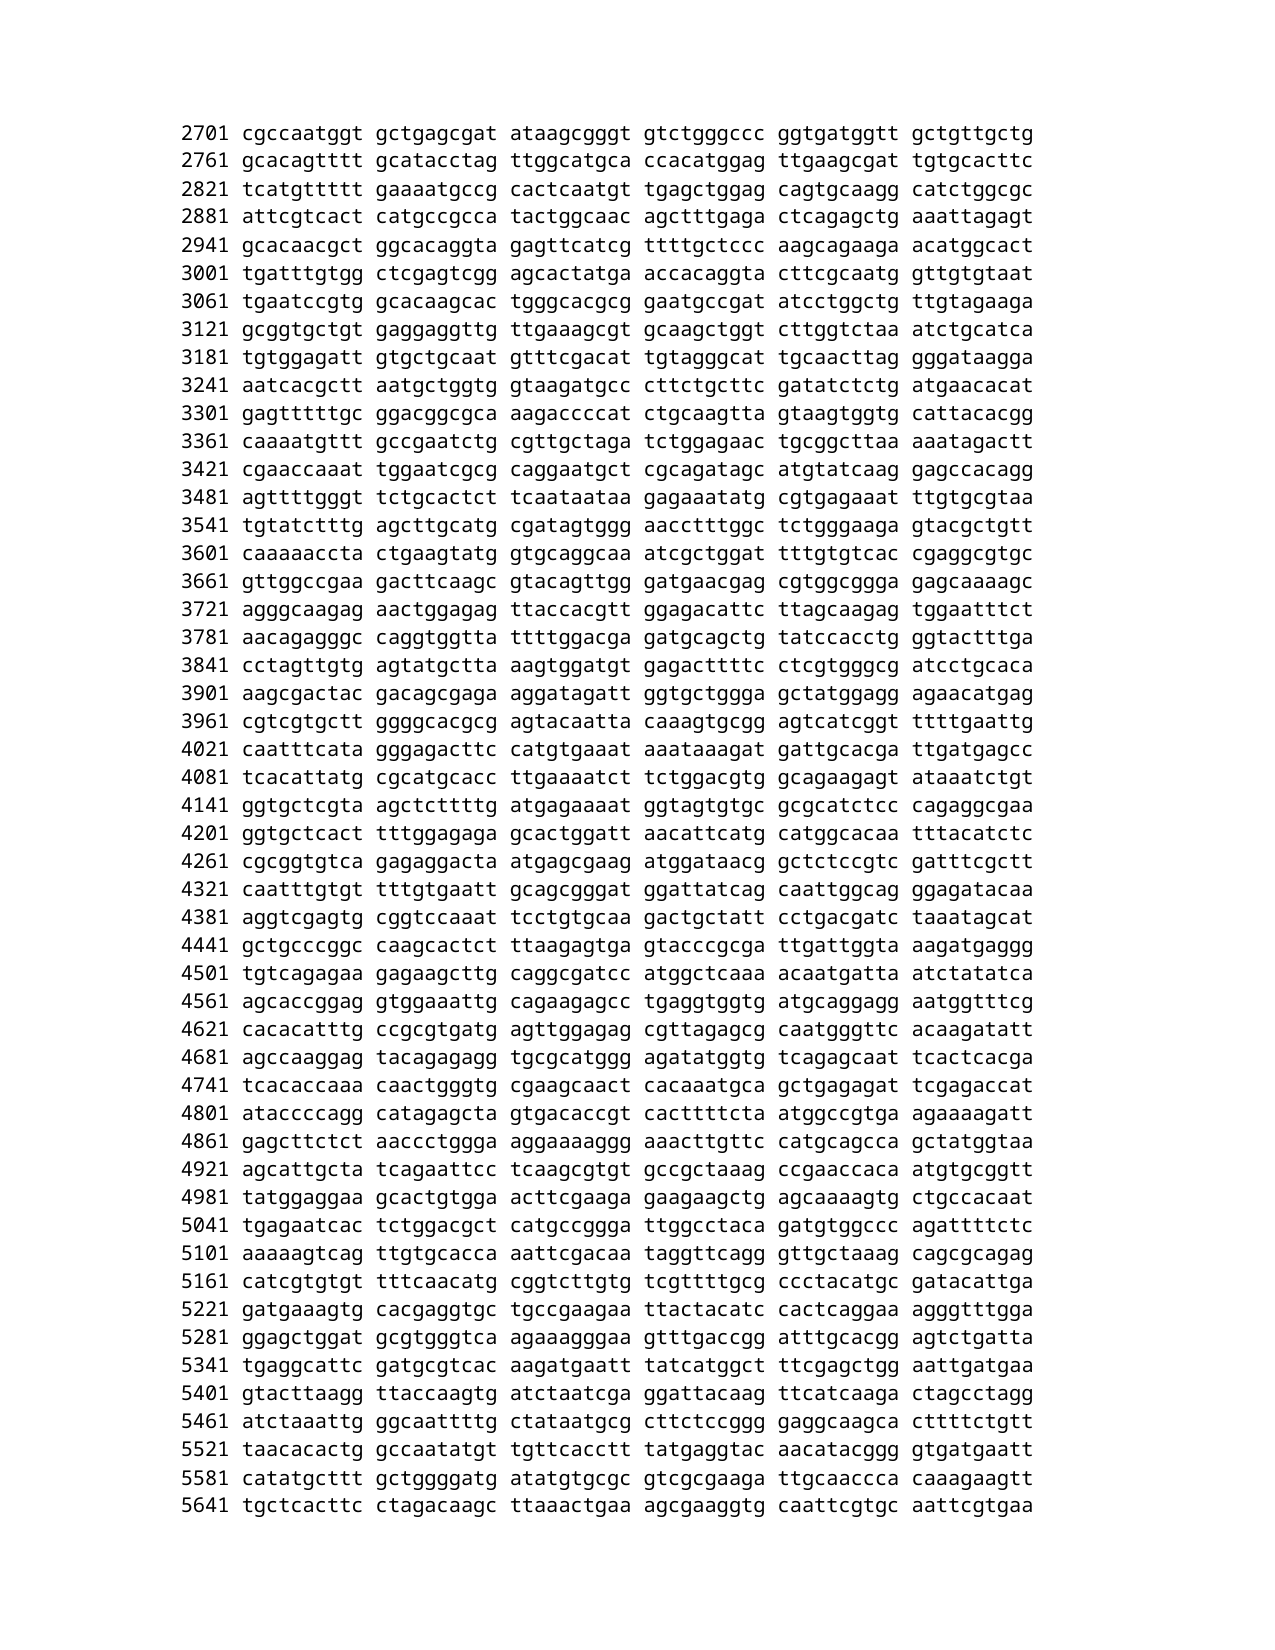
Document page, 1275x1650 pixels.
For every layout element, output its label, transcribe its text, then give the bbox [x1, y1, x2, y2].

text 3301 gagtttttgc ggacggcgca aagaccccat ctgcaagtta gtaagtggtg cattacacgg [118, 398, 1157, 426]
text 3421 cgaaccaaat tggaatcgcg caggaatgct cgcagatagc atgtatcaag gagccacagg [118, 454, 1157, 482]
text 2881 attcgtcact catgccgcca tactggcaac agctttgaga ctcagagctg aaattagagt [118, 202, 1157, 230]
text 4561 agcaccggag gtggaaattg cagaagagcc tgaggtggtg atgcaggagg aatggtttcg [118, 987, 1157, 1015]
text 4381 aggtcgagtg cggtccaaat tcctgtgcaa gactgctatt cctgacgatc taaatagcat [118, 903, 1157, 931]
text 5521 taacacactg gccaatatgt tgttcacctt tatgaggtac aacatacggg gtgatgaatt [118, 1435, 1157, 1463]
text 5401 gtacttaagg ttaccaagtg atctaatcga ggattacaag ttcatcaaga ctagcctagg [118, 1379, 1157, 1407]
text 5221 gatgaaagtg cacgaggtgc tgccgaagaa ttactacatc cactcaggaa agggtttgga [118, 1295, 1157, 1323]
text 5581 catatgcttt gctggggatg atatgtgcgc gtcgcgaaga ttgcaaccca caaagaagtt [118, 1463, 1157, 1491]
text 4021 caatttcata gggagacttc catgtgaaat aaataaagat gattgcacga ttgatgagcc [118, 734, 1157, 763]
text 3721 agggcaagag aactggagag ttaccacgtt ggagacattc ttagcaagag tggaatttct [118, 594, 1157, 622]
text 3661 gttggccgaa gacttcaagc gtacagttgg gatgaacgag cgtggcggga gagcaaaagc [118, 566, 1157, 594]
text 5461 atctaaattg ggcaattttg ctataatgcg cttctccggg gaggcaagca cttttctgtt [118, 1407, 1157, 1435]
text 2941 gcacaacgct ggcacaggta gagttcatcg ttttgctccc aagcagaaga acatggcact [118, 230, 1157, 258]
text 3001 tgatttgtgg ctcgagtcgg agcactatga accacaggta cttcgcaatg gttgtgtaat [118, 258, 1157, 286]
text 3541 tgtatctttg agcttgcatg cgatagtggg aacctttggc tctgggaaga gtacgctgtt [118, 510, 1157, 538]
text 4621 cacacatttg ccgcgtgatg agttggagag cgttagagcg caatgggttc acaagatatt [118, 1015, 1157, 1043]
text 4141 ggtgctcgta agctcttttg atgagaaaat ggtagtgtgc gcgcatctcc cagaggcgaa [118, 791, 1157, 819]
text 3361 caaaatgttt gccgaatctg cgttgctaga tctggagaac tgcggcttaa aaatagactt [118, 426, 1157, 454]
text 4801 ataccccagg catagagcta gtgacaccgt cacttttcta atggccgtga agaaaagatt [118, 1099, 1157, 1127]
text 3061 tgaatccgtg gcacaagcac tgggcacgcg gaatgccgat atcctggctg ttgtagaaga [118, 286, 1157, 314]
text 4261 cgcggtgtca gagaggacta atgagcgaag atggataacg gctctccgtc gatttcgctt [118, 847, 1157, 875]
text 5341 tgaggcattc gatgcgtcac aagatgaatt tatcatggct ttcgagctgg aattgatgaa [118, 1351, 1157, 1379]
text 3241 aatcacgctt aatgctggtg gtaagatgcc cttctgcttc gatatctctg atgaacacat [118, 370, 1157, 398]
text 4201 ggtgctcact tttggagaga gcactggatt aacattcatg catggcacaa tttacatctc [118, 819, 1157, 847]
text 4501 tgtcagagaa gagaagcttg caggcgatcc atggctcaaa acaatgatta atctatatca [118, 959, 1157, 987]
text 4921 agcattgcta tcagaattcc tcaagcgtgt gccgctaaag ccgaaccaca atgtgcggtt [118, 1155, 1157, 1183]
text 3781 aacagagggc caggtggtta ttttggacga gatgcagctg tatccacctg ggtactttga [118, 622, 1157, 651]
text 5041 tgagaatcac tctggacgct catgccggga ttggcctaca gatgtggccc agattttctc [118, 1211, 1157, 1239]
text 3961 cgtcgtgctt ggggcacgcg agtacaatta caaagtgcgg agtcatcggt ttttgaattg [118, 707, 1157, 734]
text 4441 gctgcccggc caagcactct ttaagagtga gtacccgcga ttgattggta aagatgaggg [118, 931, 1157, 959]
text 3901 aagcgactac gacagcgaga aggatagatt ggtgctggga gctatggagg agaacatgag [118, 678, 1157, 707]
text 5101 aaaaagtcag ttgtgcacca aattcgacaa taggttcagg gttgctaaag cagcgcagag [118, 1239, 1157, 1267]
text 5281 ggagctggat gcgtgggtca agaaagggaa gtttgaccgg atttgcacgg agtctgatta [118, 1323, 1157, 1351]
text 3841 cctagttgtg agtatgctta aagtggatgt gagacttttc ctcgtgggcg atcctgcaca [118, 651, 1157, 678]
text 5161 catcgtgtgt tttcaacatg cggtcttgtg tcgttttgcg ccctacatgc gatacattga [118, 1267, 1157, 1295]
text 2761 gcacagtttt gcatacctag ttggcatgca ccacatggag ttgaagcgat tgtgcacttc [118, 146, 1157, 174]
text 3181 tgtggagatt gtgctgcaat gtttcgacat tgtagggcat tgcaacttag gggataagga [118, 342, 1157, 370]
text 4861 gagcttctct aaccctggga aggaaaaggg aaacttgttc catgcagcca gctatggtaa [118, 1127, 1157, 1155]
text 4981 tatggaggaa gcactgtgga acttcgaaga gaagaagctg agcaaaagtg ctgccacaat [118, 1183, 1157, 1211]
text 4681 agccaaggag tacagagagg tgcgcatggg agatatggtg tcagagcaat tcactcacga [118, 1043, 1157, 1071]
text 4321 caatttgtgt tttgtgaatt gcagcgggat ggattatcag caattggcag ggagatacaa [118, 875, 1157, 903]
text 5641 tgctcacttc ctagacaagc ttaaactgaa agcgaaggtg caattcgtgc aattcgtgaa [118, 1491, 1157, 1519]
text 2701 cgccaatggt gctgagcgat ataagcgggt gtctgggccc ggtgatggtt gctgttgctg [118, 118, 1157, 146]
text 4741 tcacaccaaa caactgggtg cgaagcaact cacaaatgca gctgagagat tcgagaccat [118, 1071, 1157, 1099]
text 4081 tcacattatg cgcatgcacc ttgaaaatct tctggacgtg gcagaagagt ataaatctgt [118, 763, 1157, 791]
text 3481 agttttgggt tctgcactct tcaataataa gagaaatatg cgtgagaaat ttgtgcgtaa [118, 482, 1157, 510]
text 3121 gcggtgctgt gaggaggttg ttgaaagcgt gcaagctggt cttggtctaa atctgcatca [118, 314, 1157, 342]
text 2821 tcatgttttt gaaaatgccg cactcaatgt tgagctggag cagtgcaagg catctggcgc [118, 174, 1157, 202]
text 3601 caaaaaccta ctgaagtatg gtgcaggcaa atcgctggat tttgtgtcac cgaggcgtgc [118, 538, 1157, 566]
